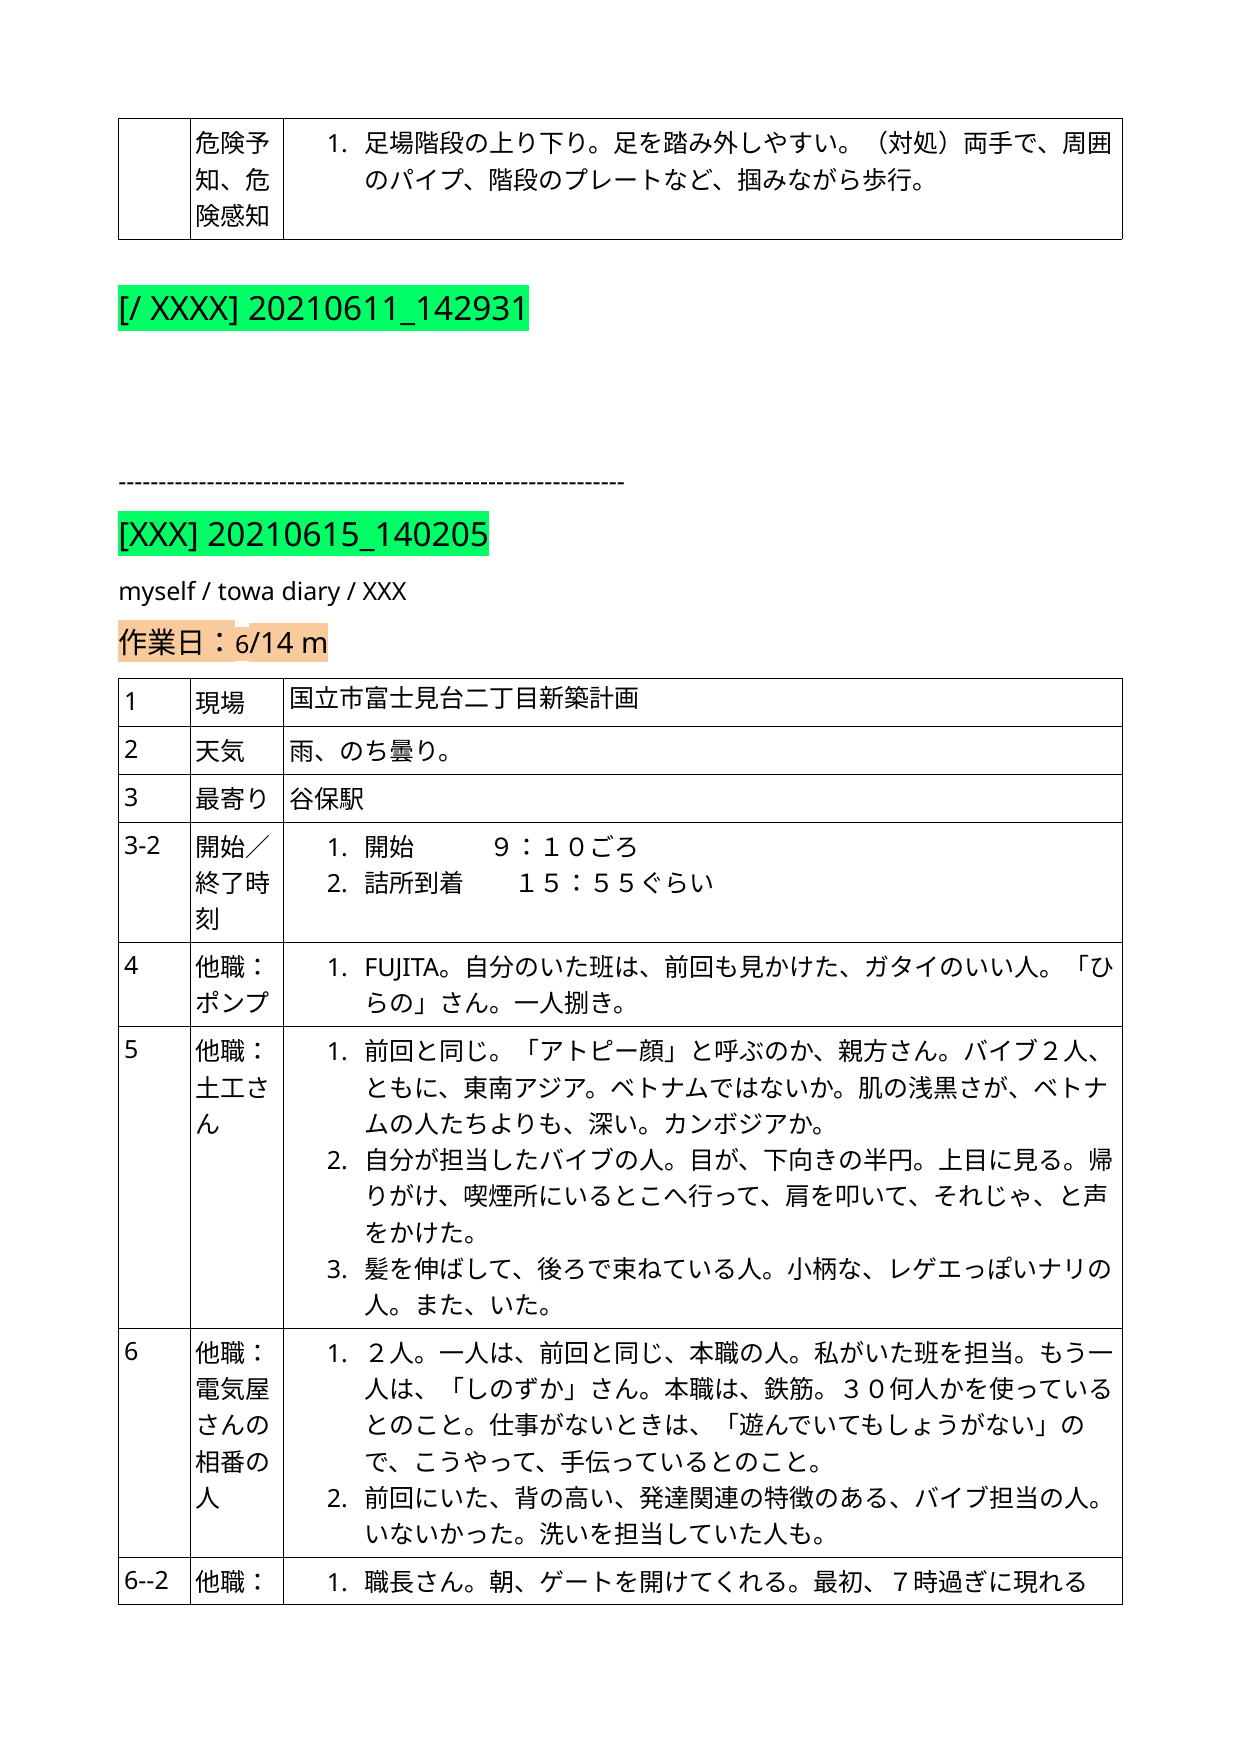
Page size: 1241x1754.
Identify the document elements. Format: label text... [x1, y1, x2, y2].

table_cell 他職：ポンプ [191, 943, 283, 1026]
table_header 現場 [191, 679, 283, 726]
table_cell 3 [119, 775, 190, 822]
table_cell 最寄り [191, 775, 283, 822]
table_header 1 [119, 679, 190, 726]
table_cell 足場階段の上り下り。足を踏み外しやすい。（対処）両手で、周囲のパイプ、階段のプレートなど、掴みながら歩行。 [284, 119, 1122, 238]
table_cell 開始 ９：１０ごろ 詰所到着 １５：５５ぐらい [284, 823, 1122, 942]
table_cell 2 [119, 727, 190, 774]
table_cell 他職：電気屋さんの相番の人 [191, 1329, 283, 1557]
text [/ XXXX] 20210611_142931 [118, 285, 1122, 331]
table_cell 他職： [191, 1558, 283, 1604]
table_cell 5 [119, 1027, 190, 1327]
text --------------------------------------------------------------- [118, 463, 1122, 498]
table_cell 6 [119, 1329, 190, 1557]
table_cell 3-2 [119, 823, 190, 942]
table_cell 谷保駅 [284, 775, 1122, 822]
table_cell 開始／終了時刻 [191, 823, 283, 942]
text [XXX] 20210615_140205 [118, 511, 1122, 556]
table_cell 雨、のち曇り。 [284, 727, 1122, 774]
text 作業日：6/14 m [118, 620, 1122, 662]
table_header 国立市富士見台二丁目新築計画 [284, 679, 1122, 726]
table_cell 危険予知、危険感知 [191, 119, 283, 238]
table_cell FUJITA。自分のいた班は、前回も見かけた、ガタイのいい人。「ひらの」さん。一人捌き。 [284, 943, 1122, 1026]
table_cell 職長さん。朝、ゲートを開けてくれる。最初、７時過ぎに現れる [284, 1558, 1122, 1604]
table_cell 6--2 [119, 1558, 190, 1604]
table_cell ２人。一人は、前回と同じ、本職の人。私がいた班を担当。もう一人は、「しのずか」さん。本職は、鉄筋。３０何人かを使っているとのこと。仕事がないときは、「遊んでいてもしょうがない」ので、こうやって、手伝っているとのこと。 前回にいた、背の高い、発達関連の特徴のある、バイブ担当の人。いないかった。洗いを担当していた人も。 [284, 1329, 1122, 1557]
table_cell 4 [119, 943, 190, 1026]
table_cell 天気 [191, 727, 283, 774]
table_cell 前回と同じ。「アトピー顔」と呼ぶのか、親方さん。バイブ２人、ともに、東南アジア。ベトナムではないか。肌の浅黒さが、ベトナムの人たちよりも、深い。カンボジアか。 自分が担当したバイブの人。目が、下向きの半円。上目に見る。帰りがけ、喫煙所にいるとこへ行って、肩を叩いて、それじゃ、と声をかけた。 髪を伸ばして、後ろで束ねている人。小柄な、レゲエっぽいナリの人。また、いた。 [284, 1027, 1122, 1327]
text myself / towa diary / XXX [118, 573, 1122, 607]
table_cell [119, 119, 190, 238]
table_cell 他職：土工さん [191, 1027, 283, 1327]
